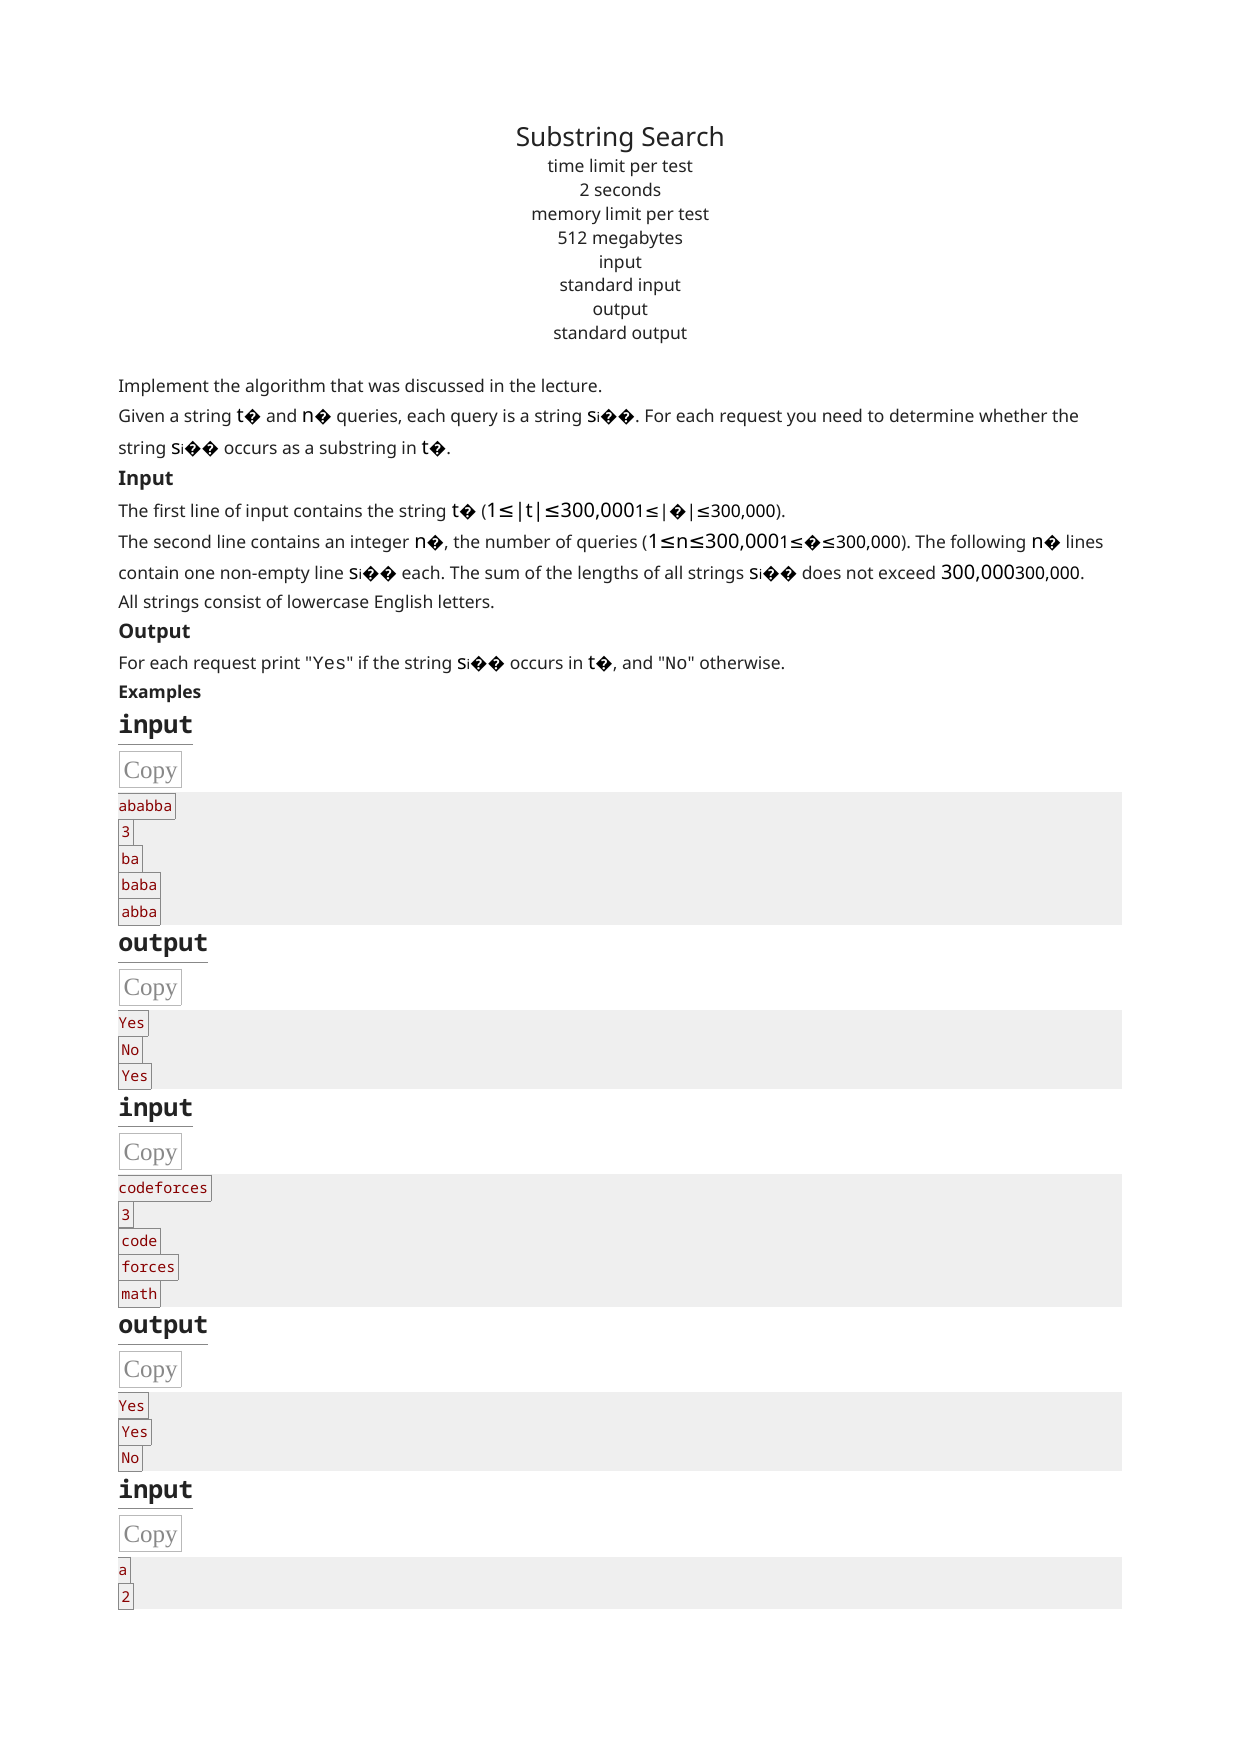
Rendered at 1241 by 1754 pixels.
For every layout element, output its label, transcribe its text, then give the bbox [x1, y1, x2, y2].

text time limit per test [118, 154, 1122, 178]
text output [118, 925, 1122, 962]
text Implement the algorithm that was discussed in the lecture. [118, 374, 1122, 398]
text [131, 1557, 1122, 1583]
text 2 [119, 1584, 133, 1609]
text [149, 1010, 1122, 1036]
text [149, 1392, 1122, 1418]
text [182, 751, 1121, 787]
text Output [118, 617, 1122, 644]
text [179, 1254, 1122, 1280]
text Input [118, 464, 1122, 492]
text input [118, 1089, 1122, 1126]
text Substring Search [118, 118, 1122, 154]
text Copy [120, 970, 181, 1005]
text Yes [119, 1064, 151, 1089]
text output [118, 297, 1122, 321]
text [182, 968, 1121, 1005]
text For each request print "Yes" if the string si�� occurs in t�, and "No" otherwise. [118, 648, 1122, 676]
text input [118, 1471, 1122, 1508]
text [152, 1418, 1122, 1445]
text The second line contains an integer n�, the number of queries (1≤n≤300,0001≤�≤300,000). The following n� lines contain one non-empty line si�� each. The sum of the lengths of all strings si�� does not exceed 300,000300,000. [118, 527, 1122, 586]
text codeforces [118, 1176, 211, 1201]
text code [119, 1229, 160, 1254]
text Copy [120, 1516, 181, 1551]
text Yes [118, 1393, 148, 1418]
text 2 seconds [118, 178, 1122, 202]
text [161, 1280, 1122, 1307]
text abba [119, 899, 160, 925]
text The first line of input contains the string t� (1≤|t|≤300,0001≤|�|≤300,000). [118, 496, 1122, 523]
text Yes [118, 1011, 148, 1036]
text [182, 1133, 1121, 1169]
text [161, 872, 1122, 898]
text All strings consist of lowercase English letters. [118, 590, 1122, 613]
text No [119, 1446, 142, 1471]
text output [118, 1307, 1122, 1344]
text Copy [120, 1352, 181, 1387]
text [143, 1445, 1122, 1471]
text 512 megabytes [118, 225, 1122, 249]
text standard input [118, 273, 1122, 297]
text math [119, 1281, 160, 1307]
text [134, 819, 1122, 845]
text [134, 1201, 1122, 1227]
text [134, 1583, 1122, 1609]
text input [118, 249, 1122, 273]
text Copy [120, 1134, 181, 1169]
text standard output [118, 321, 1122, 345]
text baba [119, 873, 160, 898]
text [143, 845, 1122, 872]
text [143, 1036, 1122, 1063]
text Yes [119, 1420, 151, 1445]
text forces [119, 1255, 178, 1280]
text [176, 792, 1122, 819]
text 3 [119, 1202, 133, 1227]
text [152, 1063, 1122, 1089]
text Examples [118, 680, 1122, 704]
text memory limit per test [118, 202, 1122, 225]
text a [118, 1558, 130, 1583]
text [161, 898, 1122, 925]
text Given a string t� and n� queries, each query is a string si��. For each request you need to determine whether the string si�� occurs as a substring in t�. [118, 402, 1122, 460]
text ba [119, 846, 142, 872]
text [161, 1227, 1122, 1254]
text input [118, 707, 1122, 744]
text [182, 1351, 1121, 1387]
text 3 [119, 820, 133, 845]
text Copy [120, 752, 181, 787]
text No [119, 1037, 142, 1063]
text ababba [118, 794, 175, 819]
text [212, 1174, 1122, 1201]
text [182, 1515, 1121, 1552]
